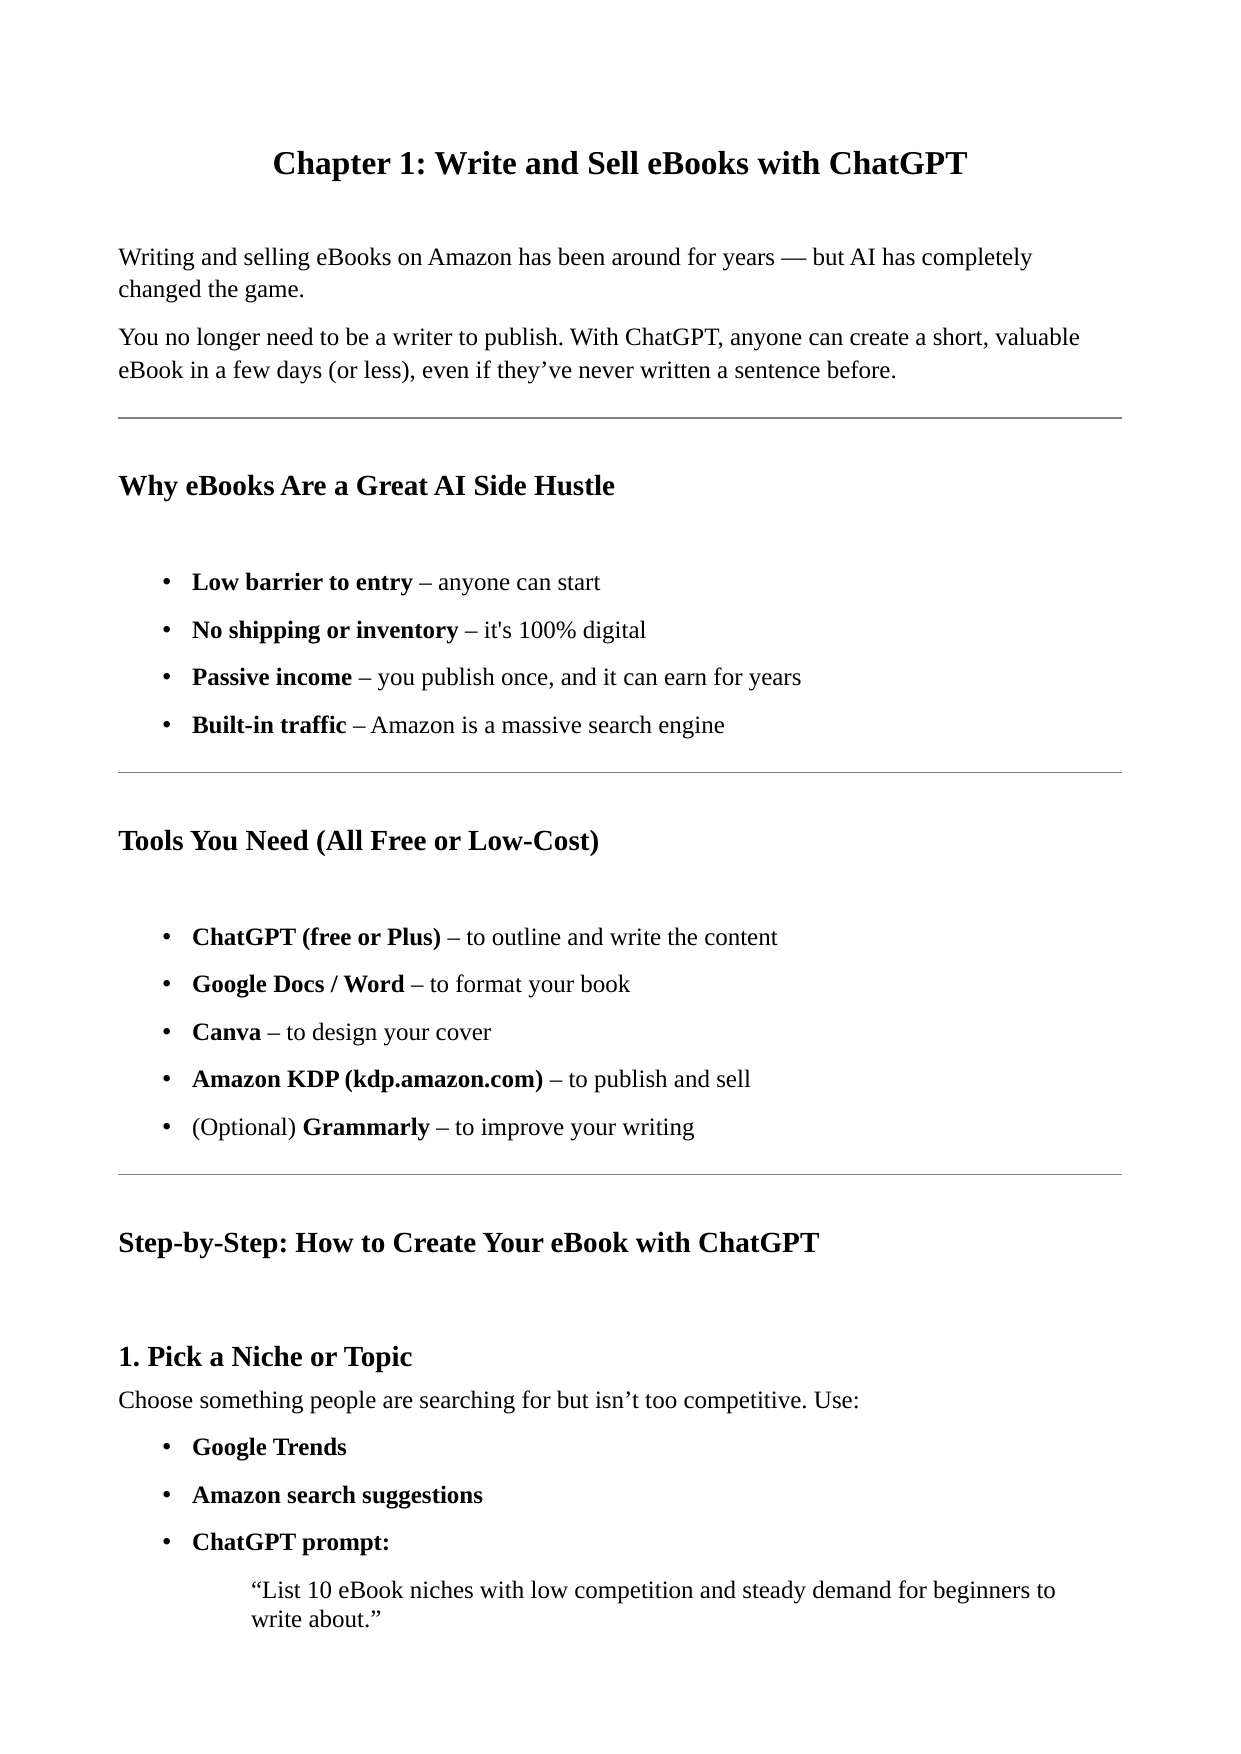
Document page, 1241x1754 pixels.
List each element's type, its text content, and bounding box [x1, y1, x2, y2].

list Google Trends [162, 1432, 1122, 1461]
subtitle Tools You Need (All Free or Low-Cost) [118, 823, 1122, 856]
list Amazon KDP (kdp.amazon.com) – to publish and sell [162, 1064, 1122, 1093]
list “List 10 eBook niches with low competition and steady demand for beginners to write about.” [221, 1575, 1063, 1633]
list Google Docs / Word – to format your book [162, 969, 1122, 998]
subtitle 1. Pick a Niche or Topic [118, 1339, 1122, 1372]
subtitle Why eBooks Are a Great AI Side Hustle [118, 468, 1122, 501]
list No shipping or inventory – it's 100% digital [162, 615, 1122, 643]
list Built-in traffic – Amazon is a massive search engine [162, 710, 1122, 739]
text Writing and selling eBooks on Amazon has been around for years — but AI has completely changed the game. [118, 242, 1122, 303]
subtitle Chapter 1: Write and Sell eBooks with ChatGPT [118, 143, 1122, 181]
subtitle Step-by-Step: How to Create Your eBook with ChatGPT [118, 1225, 1122, 1258]
text You no longer need to be a writer to publish. With ChatGPT, anyone can create a short, valuable eBook in a few days (or less), even if they’ve never written a sentence before. [118, 322, 1122, 384]
list ChatGPT (free or Plus) – to outline and write the content [162, 922, 1122, 951]
list Canva – to design your cover [162, 1017, 1122, 1046]
list Passive income – you publish once, and it can earn for years [162, 662, 1122, 691]
text Choose something people are searching for but isn’t too competitive. Use: [118, 1385, 1122, 1413]
list Amazon search suggestions [162, 1480, 1122, 1509]
list ChatGPT prompt: [162, 1527, 1122, 1556]
list (Optional) Grammarly – to improve your writing [162, 1112, 1122, 1141]
list Low barrier to entry – anyone can start [162, 567, 1122, 596]
